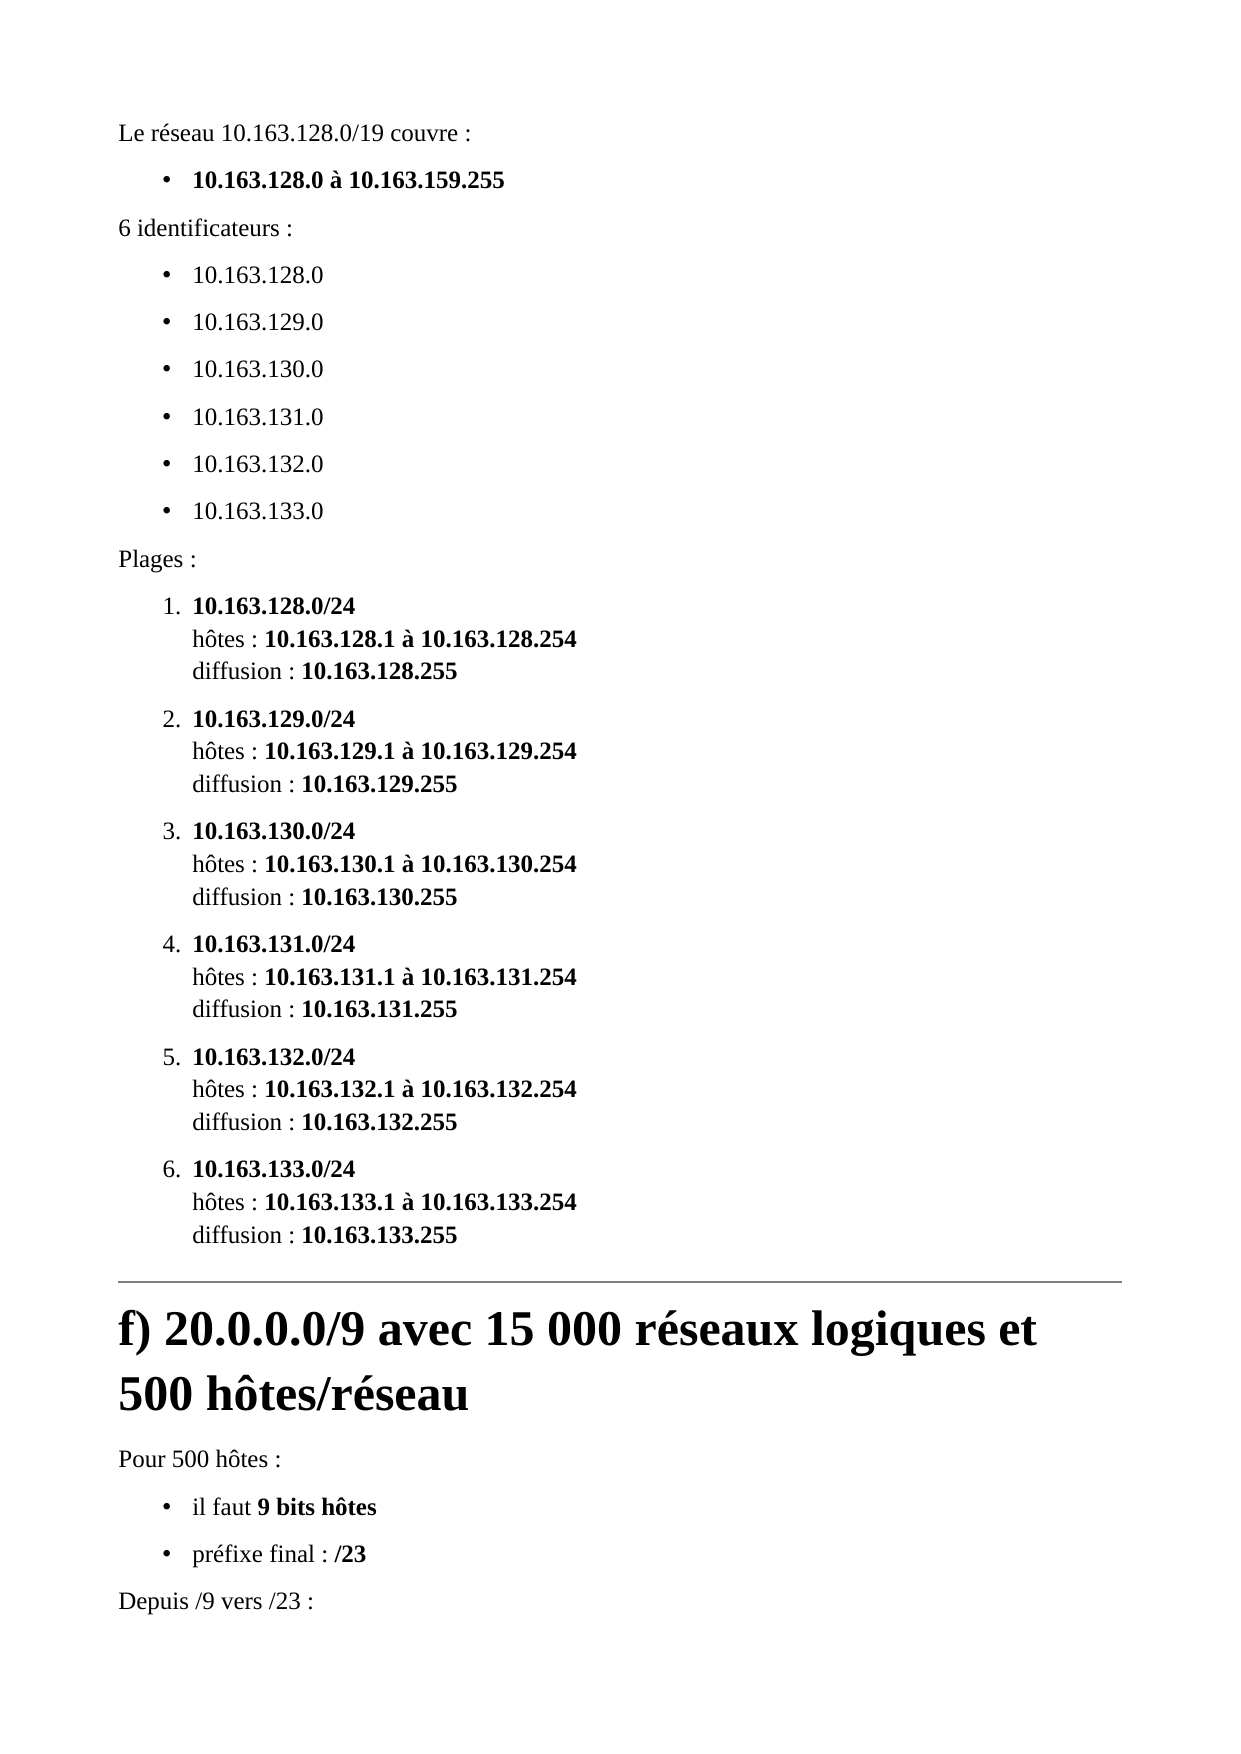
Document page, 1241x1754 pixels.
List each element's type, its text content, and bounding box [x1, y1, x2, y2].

list 10.163.130.0 [162, 354, 1122, 383]
list 10.163.129.0 [162, 307, 1122, 336]
list il faut 9 bits hôtes [162, 1492, 1122, 1520]
text Plages : [118, 544, 1122, 572]
list 10.163.132.0/24 hôtes : 10.163.132.1 à 10.163.132.254 diffusion : 10.163.132.255 [162, 1042, 1122, 1136]
text Depuis /9 vers /23 : [118, 1586, 1122, 1615]
list 10.163.133.0/24 hôtes : 10.163.133.1 à 10.163.133.254 diffusion : 10.163.133.255 [162, 1154, 1122, 1249]
list 10.163.132.0 [162, 449, 1122, 478]
list préfixe final : /23 [162, 1539, 1122, 1568]
list 10.163.133.0 [162, 496, 1122, 525]
text Pour 500 hôtes : [118, 1444, 1122, 1473]
list 10.163.128.0 à 10.163.159.255 [162, 165, 1122, 194]
list 10.163.128.0/24 hôtes : 10.163.128.1 à 10.163.128.254 diffusion : 10.163.128.255 [162, 591, 1122, 685]
list 10.163.128.0 [162, 260, 1122, 289]
list 10.163.131.0 [162, 402, 1122, 431]
text Le réseau 10.163.128.0/19 couvre : [118, 118, 1122, 147]
list 10.163.130.0/24 hôtes : 10.163.130.1 à 10.163.130.254 diffusion : 10.163.130.255 [162, 816, 1122, 911]
list 10.163.129.0/24 hôtes : 10.163.129.1 à 10.163.129.254 diffusion : 10.163.129.255 [162, 704, 1122, 798]
list 10.163.131.0/24 hôtes : 10.163.131.1 à 10.163.131.254 diffusion : 10.163.131.255 [162, 929, 1122, 1023]
subtitle f) 20.0.0.0/9 avec 15 000 réseaux logiques et 500 hôtes/réseau [118, 1299, 1122, 1422]
text 6 identificateurs : [118, 213, 1122, 241]
